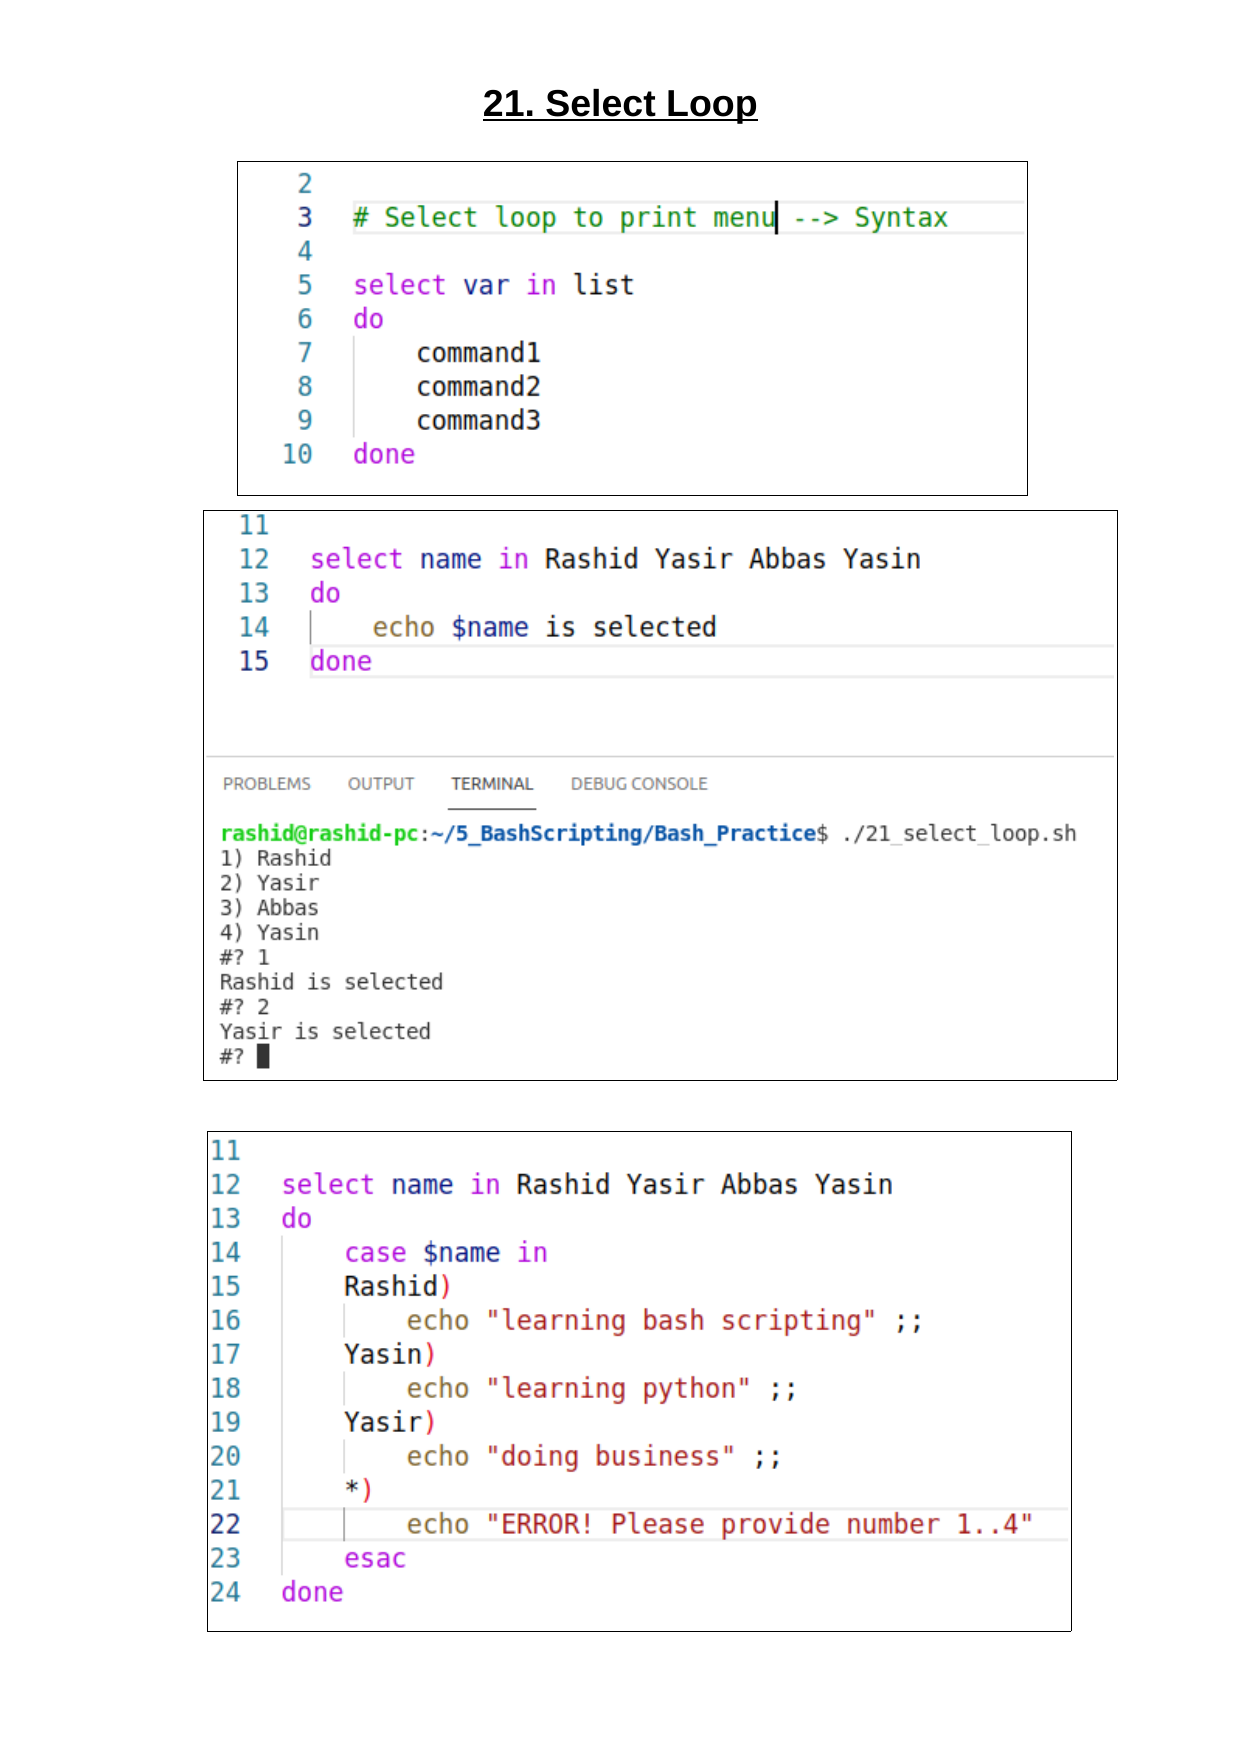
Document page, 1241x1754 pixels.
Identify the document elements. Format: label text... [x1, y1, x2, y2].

picture [240, 164, 1025, 493]
picture [206, 513, 1114, 1078]
picture [210, 1134, 1069, 1628]
subtitle 21. Select Loop [75, 81, 1165, 124]
